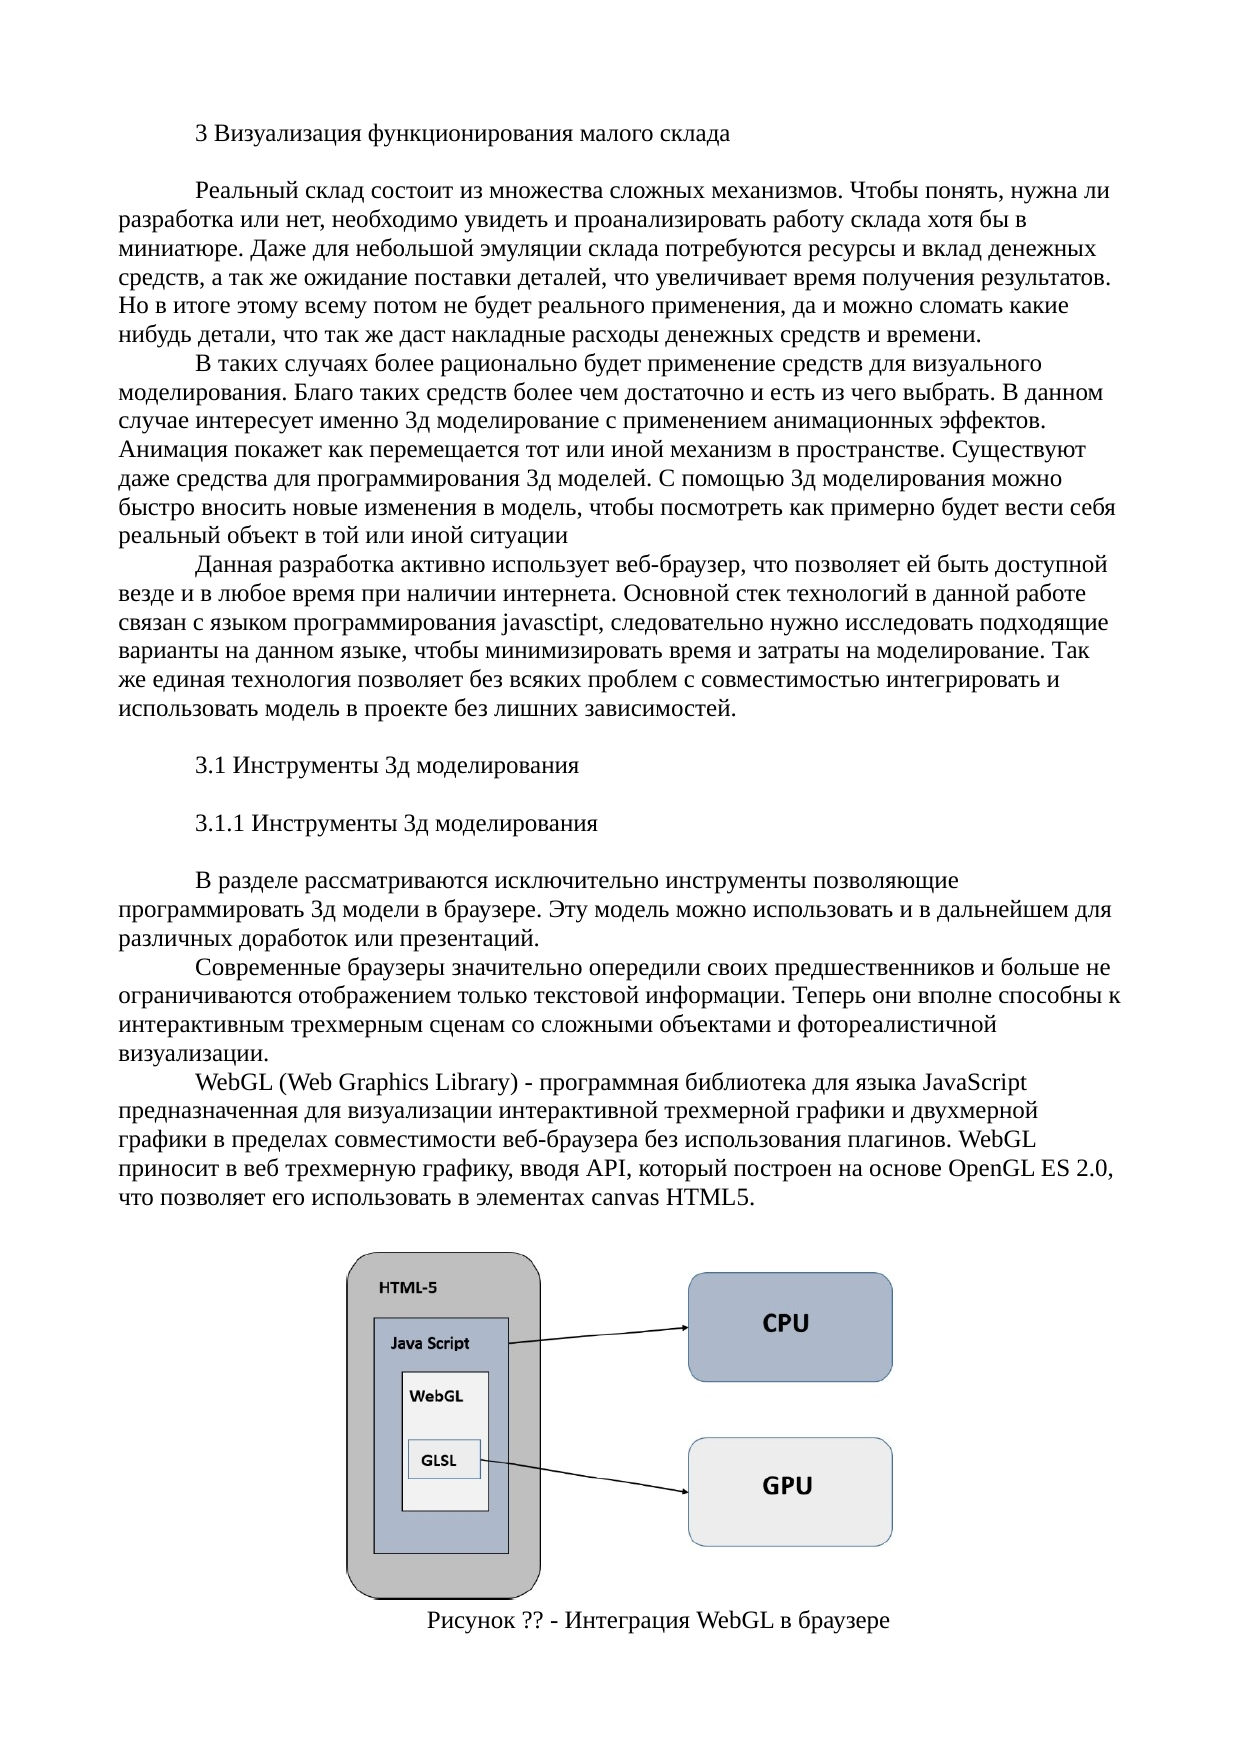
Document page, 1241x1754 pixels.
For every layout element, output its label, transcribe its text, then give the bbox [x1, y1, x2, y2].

text 3.1.1 Инструменты 3д моделирования [118, 808, 1122, 837]
text В таких случаях более рационально будет применение средств для визуального моделирования. Благо таких средств более чем достаточно и есть из чего выбрать. В данном случае интересует именно 3д моделирование с применением анимационных эффектов. Анимация покажет как перемещается тот или иной механизм в пространстве. Существуют даже средства для программирования 3д моделей. С помощью 3д моделирования можно быстро вносить новые изменения в модель, чтобы посмотреть как примерно будет вести себя реальный объект в той или иной ситуации [118, 348, 1122, 549]
text WebGL (Web Graphics Library) - программная библиотека для языка JavaScript предназначенная для визуализации интерактивной трехмерной графики и двухмерной графики в пределах совместимости веб-браузера без использования плагинов. WebGL приносит в веб трехмерную графику, вводя API, который построен на основе OpenGL ES 2.0, что позволяет его использовать в элементах canvas HTML5. [118, 1067, 1122, 1211]
text 3.1 Инструменты 3д моделирования [118, 751, 1122, 779]
text Данная разработка активно использует веб-браузер, что позволяет ей быть доступной везде и в любое время при наличии интернета. Основной стек технологий в данной работе связан с языком программирования javasctipt, следовательно нужно исследовать подходящие варианты на данном языке, чтобы минимизировать время и затраты на моделирование. Так же единая технология позволяет без всяких проблем с совместимостью интегрировать и использовать модель в проекте без лишних зависимостей. [118, 549, 1122, 722]
picture [342, 1239, 899, 1606]
text Современные браузеры значительно опередили своих предшественников и больше не ограничиваются отображением только текстовой информации. Теперь они вполне способны к интерактивным трехмерным сценам со сложными объектами и фотореалистичной визуализации. [118, 952, 1122, 1067]
text Реальный склад состоит из множества сложных механизмов. Чтобы понять, нужна ли разработка или нет, необходимо увидеть и проанализировать работу склада хотя бы в миниатюре. Даже для небольшой эмуляции склада потребуются ресурсы и вклад денежных средств, а так же ожидание поставки деталей, что увеличивает время получения результатов. Но в итоге этому всему потом не будет реального применения, да и можно сломать какие нибудь детали, что так же даст накладные расходы денежных средств и времени. [118, 176, 1122, 348]
text 3 Визуализация функционирования малого склада [118, 118, 1122, 147]
text В разделе рассматриваются исключительно инструменты позволяющие программировать 3д модели в браузере. Эту модель можно использовать и в дальнейшем для различных доработок или презентаций. [118, 866, 1122, 952]
text Рисунок ?? - Интеграция WebGL в браузере [118, 1239, 1122, 1634]
